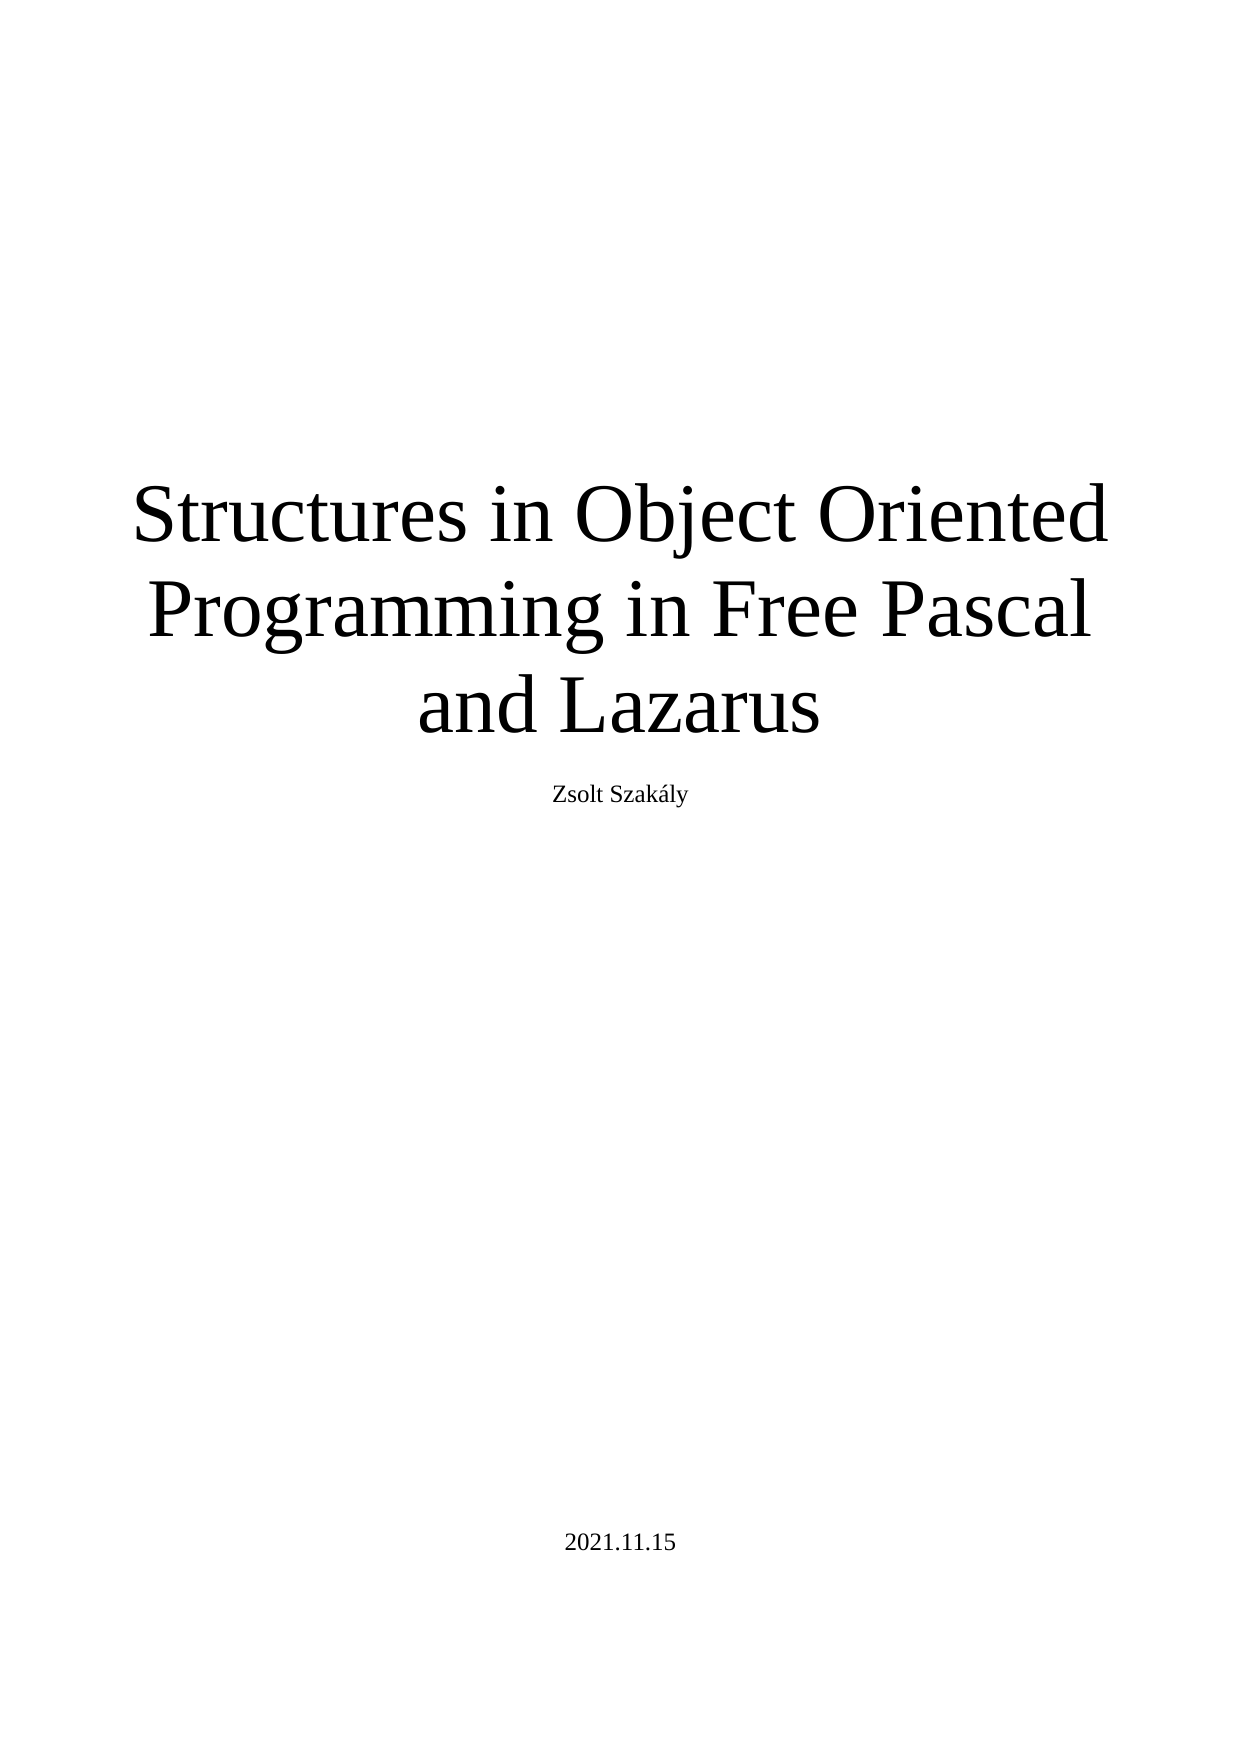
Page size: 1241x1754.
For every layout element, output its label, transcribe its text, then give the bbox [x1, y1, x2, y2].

text 2021.11.15 [118, 1527, 1122, 1556]
text Structures in Object Oriented Programming in Free Pascal and Lazarus [118, 463, 1122, 751]
text Zsolt Szakály [118, 779, 1122, 808]
